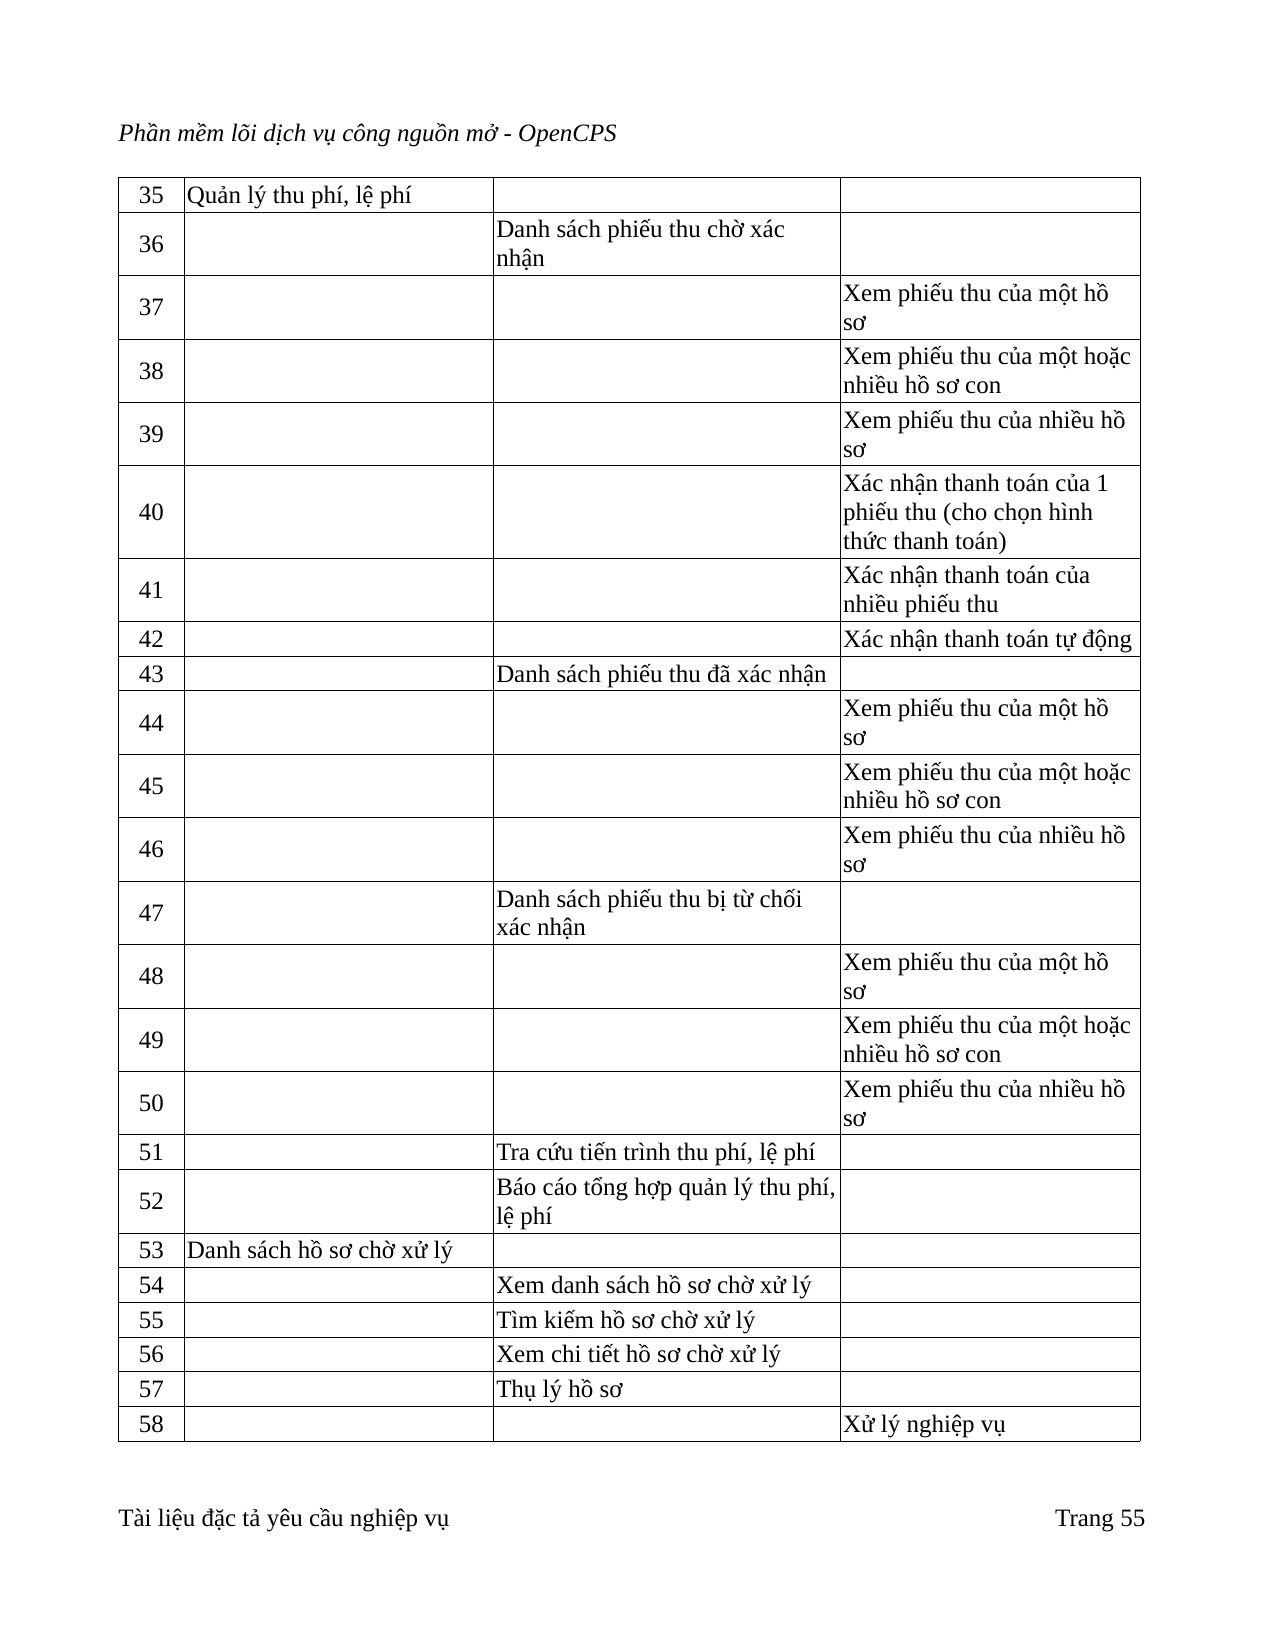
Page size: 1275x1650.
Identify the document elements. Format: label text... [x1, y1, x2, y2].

table_cell Danh sách phiếu thu chờ xác nhận [494, 213, 840, 275]
table_cell Danh sách phiếu thu đã xác nhận [494, 657, 840, 690]
table_cell [841, 1372, 1140, 1406]
table_cell [494, 945, 840, 1007]
table_cell [185, 1268, 493, 1302]
table_cell 46 [119, 818, 184, 881]
table_cell 39 [119, 403, 184, 465]
table_cell [185, 213, 493, 275]
table_cell [494, 1234, 840, 1267]
table_cell 40 [119, 466, 184, 557]
table_cell [185, 466, 493, 557]
table_cell [185, 818, 493, 881]
table_cell Xử lý nghiệp vụ [841, 1407, 1140, 1441]
table_cell 52 [119, 1170, 184, 1232]
table_cell Xem phiếu thu của nhiều hồ sơ [841, 403, 1140, 465]
table_cell [494, 403, 840, 465]
table_cell 56 [119, 1338, 184, 1371]
table_cell [185, 1338, 493, 1371]
table_cell Quản lý thu phí, lệ phí [185, 178, 493, 212]
table_cell [494, 818, 840, 881]
table_cell Xem phiếu thu của một hồ sơ [841, 945, 1140, 1007]
table_cell 43 [119, 657, 184, 690]
table_cell [185, 1372, 493, 1406]
table_cell Tra cứu tiến trình thu phí, lệ phí [494, 1135, 840, 1169]
table_cell [185, 1072, 493, 1134]
table_cell [185, 945, 493, 1007]
table_cell [494, 691, 840, 754]
table_cell [841, 657, 1140, 690]
table_cell [185, 755, 493, 817]
table_cell 53 [119, 1234, 184, 1267]
table_cell [494, 178, 840, 212]
table_cell Xem phiếu thu của nhiều hồ sơ [841, 818, 1140, 881]
table_cell 47 [119, 882, 184, 944]
table_cell [185, 691, 493, 754]
table_cell Xem phiếu thu của một hồ sơ [841, 276, 1140, 338]
table_cell 45 [119, 755, 184, 817]
table_cell [185, 1407, 493, 1441]
table_cell 35 [119, 178, 184, 212]
table_cell 51 [119, 1135, 184, 1169]
table_cell [841, 178, 1140, 212]
table_cell Xem phiếu thu của một hoặc nhiều hồ sơ con [841, 1009, 1140, 1071]
table_cell [494, 340, 840, 402]
table_cell Xem phiếu thu của một hồ sơ [841, 691, 1140, 754]
table_cell 55 [119, 1303, 184, 1337]
table_cell [185, 559, 493, 621]
table_cell [494, 755, 840, 817]
table_cell Xác nhận thanh toán tự động [841, 622, 1140, 656]
table_cell [841, 1234, 1140, 1267]
table_cell [185, 622, 493, 656]
table_cell 49 [119, 1009, 184, 1071]
table_cell Xem chi tiết hồ sơ chờ xử lý [494, 1338, 840, 1371]
table_cell 36 [119, 213, 184, 275]
table_cell [841, 882, 1140, 944]
table_cell [841, 213, 1140, 275]
table_cell Danh sách phiếu thu bị từ chối xác nhận [494, 882, 840, 944]
table_cell [841, 1268, 1140, 1302]
table_cell Báo cáo tổng hợp quản lý thu phí, lệ phí [494, 1170, 840, 1232]
table_cell Xem phiếu thu của nhiều hồ sơ [841, 1072, 1140, 1134]
table_cell 57 [119, 1372, 184, 1406]
table_cell [494, 276, 840, 338]
table_cell Xác nhận thanh toán của nhiều phiếu thu [841, 559, 1140, 621]
table_cell 37 [119, 276, 184, 338]
table_cell [494, 466, 840, 557]
table_cell [841, 1135, 1140, 1169]
table_cell [185, 882, 493, 944]
table_cell [841, 1303, 1140, 1337]
table_cell [494, 1407, 840, 1441]
table_cell 50 [119, 1072, 184, 1134]
table_cell [841, 1338, 1140, 1371]
table_cell [494, 622, 840, 656]
table_cell Xem phiếu thu của một hoặc nhiều hồ sơ con [841, 340, 1140, 402]
table_cell [185, 1303, 493, 1337]
table_cell [494, 559, 840, 621]
table_cell 58 [119, 1407, 184, 1441]
table_cell 44 [119, 691, 184, 754]
table_cell Xem phiếu thu của một hoặc nhiều hồ sơ con [841, 755, 1140, 817]
table_cell 48 [119, 945, 184, 1007]
table_cell [185, 1135, 493, 1169]
table_cell 38 [119, 340, 184, 402]
table_cell Xác nhận thanh toán của 1 phiếu thu (cho chọn hình thức thanh toán) [841, 466, 1140, 557]
table_cell [494, 1072, 840, 1134]
table_cell [185, 340, 493, 402]
table_cell [185, 276, 493, 338]
table_cell Tìm kiếm hồ sơ chờ xử lý [494, 1303, 840, 1337]
table_cell [185, 403, 493, 465]
table_cell 54 [119, 1268, 184, 1302]
table_cell Danh sách hồ sơ chờ xử lý [185, 1234, 493, 1267]
table_cell [185, 657, 493, 690]
table_cell [185, 1170, 493, 1232]
table_cell 42 [119, 622, 184, 656]
table_cell Xem danh sách hồ sơ chờ xử lý [494, 1268, 840, 1302]
table_cell [494, 1009, 840, 1071]
table_cell [841, 1170, 1140, 1232]
table_cell [185, 1009, 493, 1071]
table_cell Thụ lý hồ sơ [494, 1372, 840, 1406]
table_cell 41 [119, 559, 184, 621]
